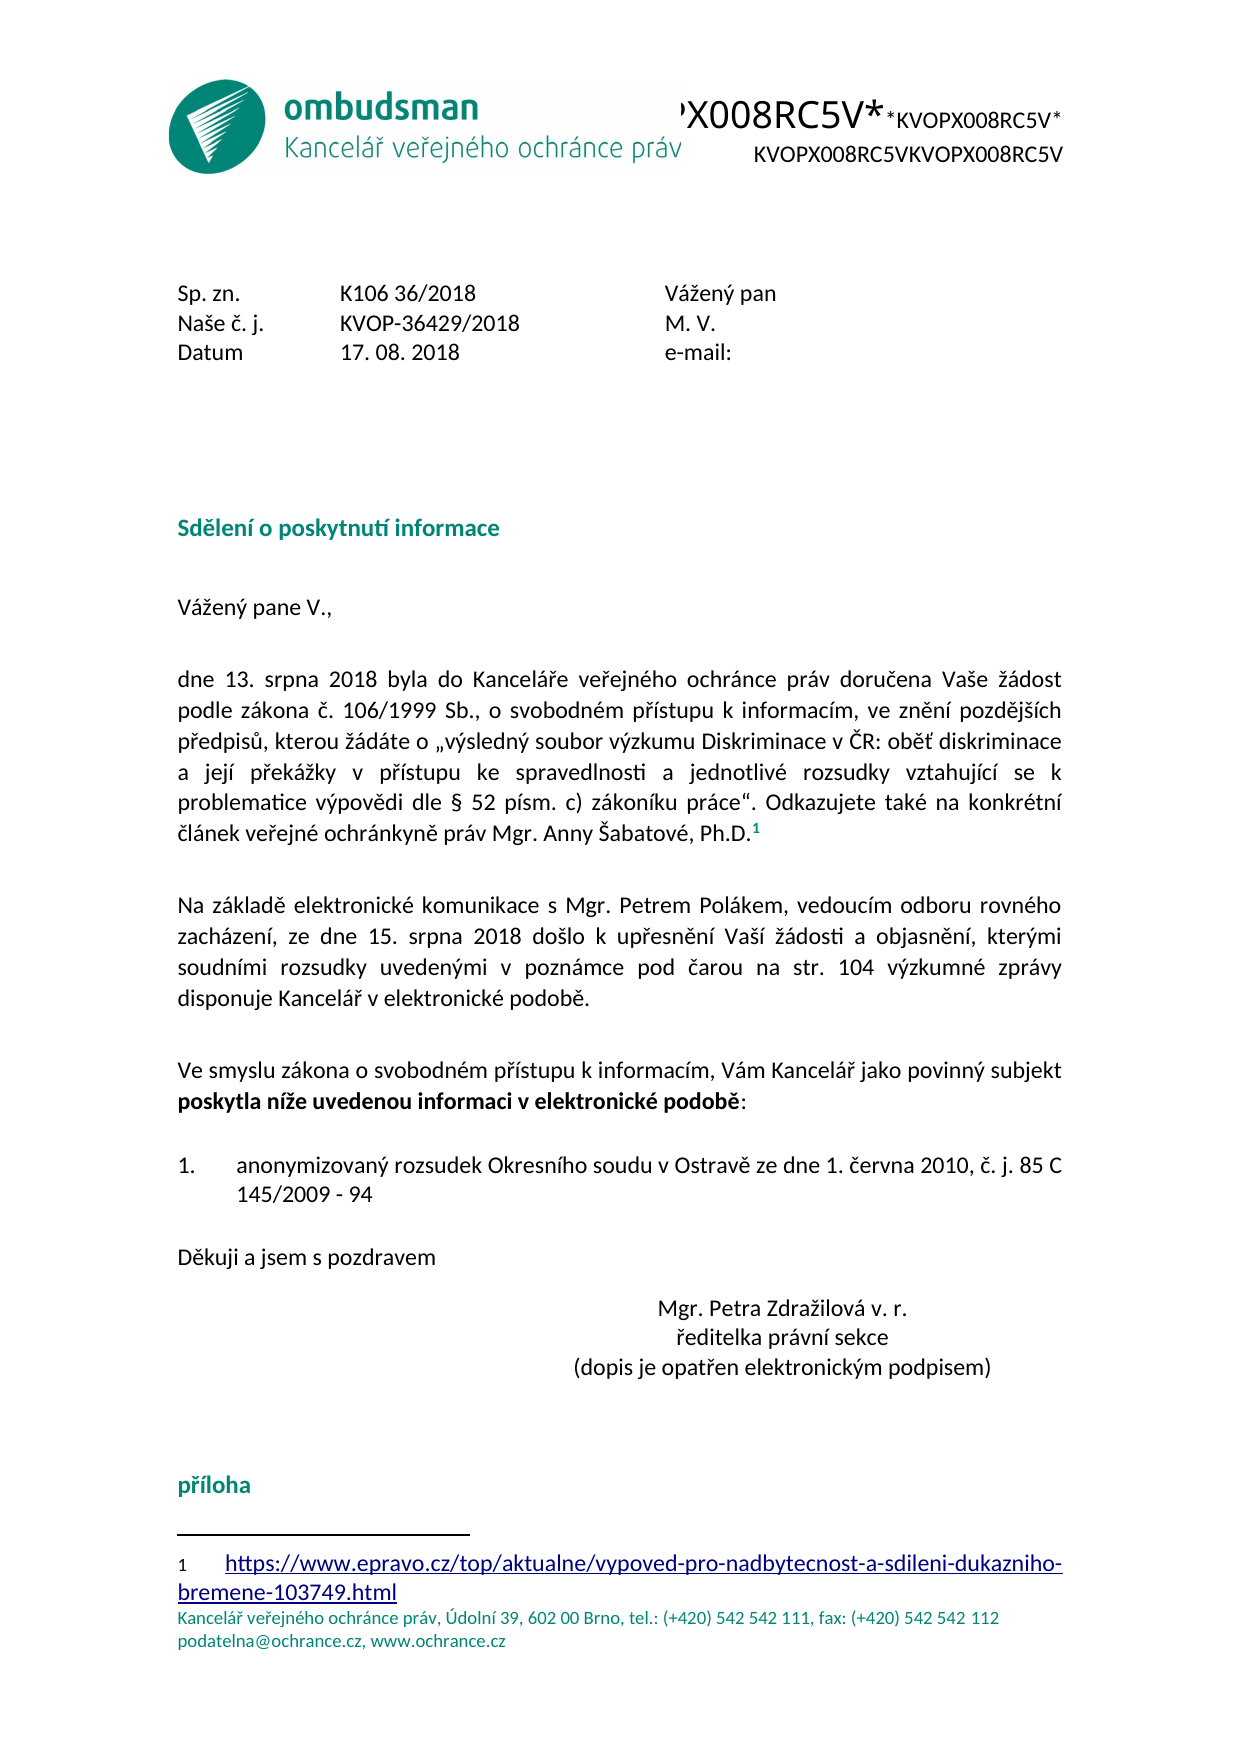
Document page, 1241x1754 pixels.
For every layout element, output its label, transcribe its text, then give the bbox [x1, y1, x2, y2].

text Mgr. Petra Zdražilová v. r. [502, 1293, 1063, 1322]
text https://www.epravo.cz/top/aktualne/vypoved-pro-nadbytecnost-a-sdileni-dukazniho-bremene-103749.html [177, 1548, 1063, 1606]
text ředitelka právní sekce [502, 1322, 1063, 1352]
text (dopis je opatřen elektronickým podpisem) [502, 1352, 1063, 1381]
text Na základě elektronické komunikace s Mgr. Petrem Polákem, vedoucím odboru rovného zacházení, ze dne 15. srpna 2018 došlo k upřesnění Vaší žádosti a objasnění, kterými soudními rozsudky uvedenými v poznámce pod čarou na str. 104 výzkumné zprávy disponuje Kancelář v elektronické podobě. [177, 890, 1063, 1012]
list anonymizovaný rozsudek Okresního soudu v Ostravě ze dne 1. června 2010, č. j. 85 C 145/2009 - 94 [177, 1150, 1063, 1208]
table_header Sp. zn. Naše č. j. Datum [177, 220, 340, 513]
text Vážený pane V., [177, 592, 1063, 621]
table_header Vážený pan M. V. e-mail: [665, 220, 1085, 513]
subtitle příloha [177, 1469, 1063, 1499]
table_header K106 36/2018 KVOP-36429/2018 17. 08. 2018 [340, 220, 664, 513]
subtitle Sdělení o poskytnutí informace [177, 513, 1063, 543]
text dne 13. srpna 2018 byla do Kanceláře veřejného ochránce práv doručena Vaše žádost podle zákona č. 106/1999 Sb., o svobodném přístupu k informacím, ve znění pozdějších předpisů, kterou žádáte o „výsledný soubor výzkumu Diskriminace v ČR: oběť diskriminace a její překážky v přístupu ke spravedlnosti a jednotlivé rozsudky vztahující se k problematice výpovědi dle § 52 písm. c) zákoníku práce“. Odkazujete také na konkrétní článek veřejné ochránkyně práv Mgr. Anny Šabatové, Ph.D. [177, 664, 1063, 847]
text Ve smyslu zákona o svobodném přístupu k informacím, Vám Kancelář jako povinný subjekt poskytla níže uvedenou informaci v elektronické podobě: [177, 1055, 1063, 1115]
text Děkuji a jsem s pozdravem [177, 1242, 1063, 1271]
